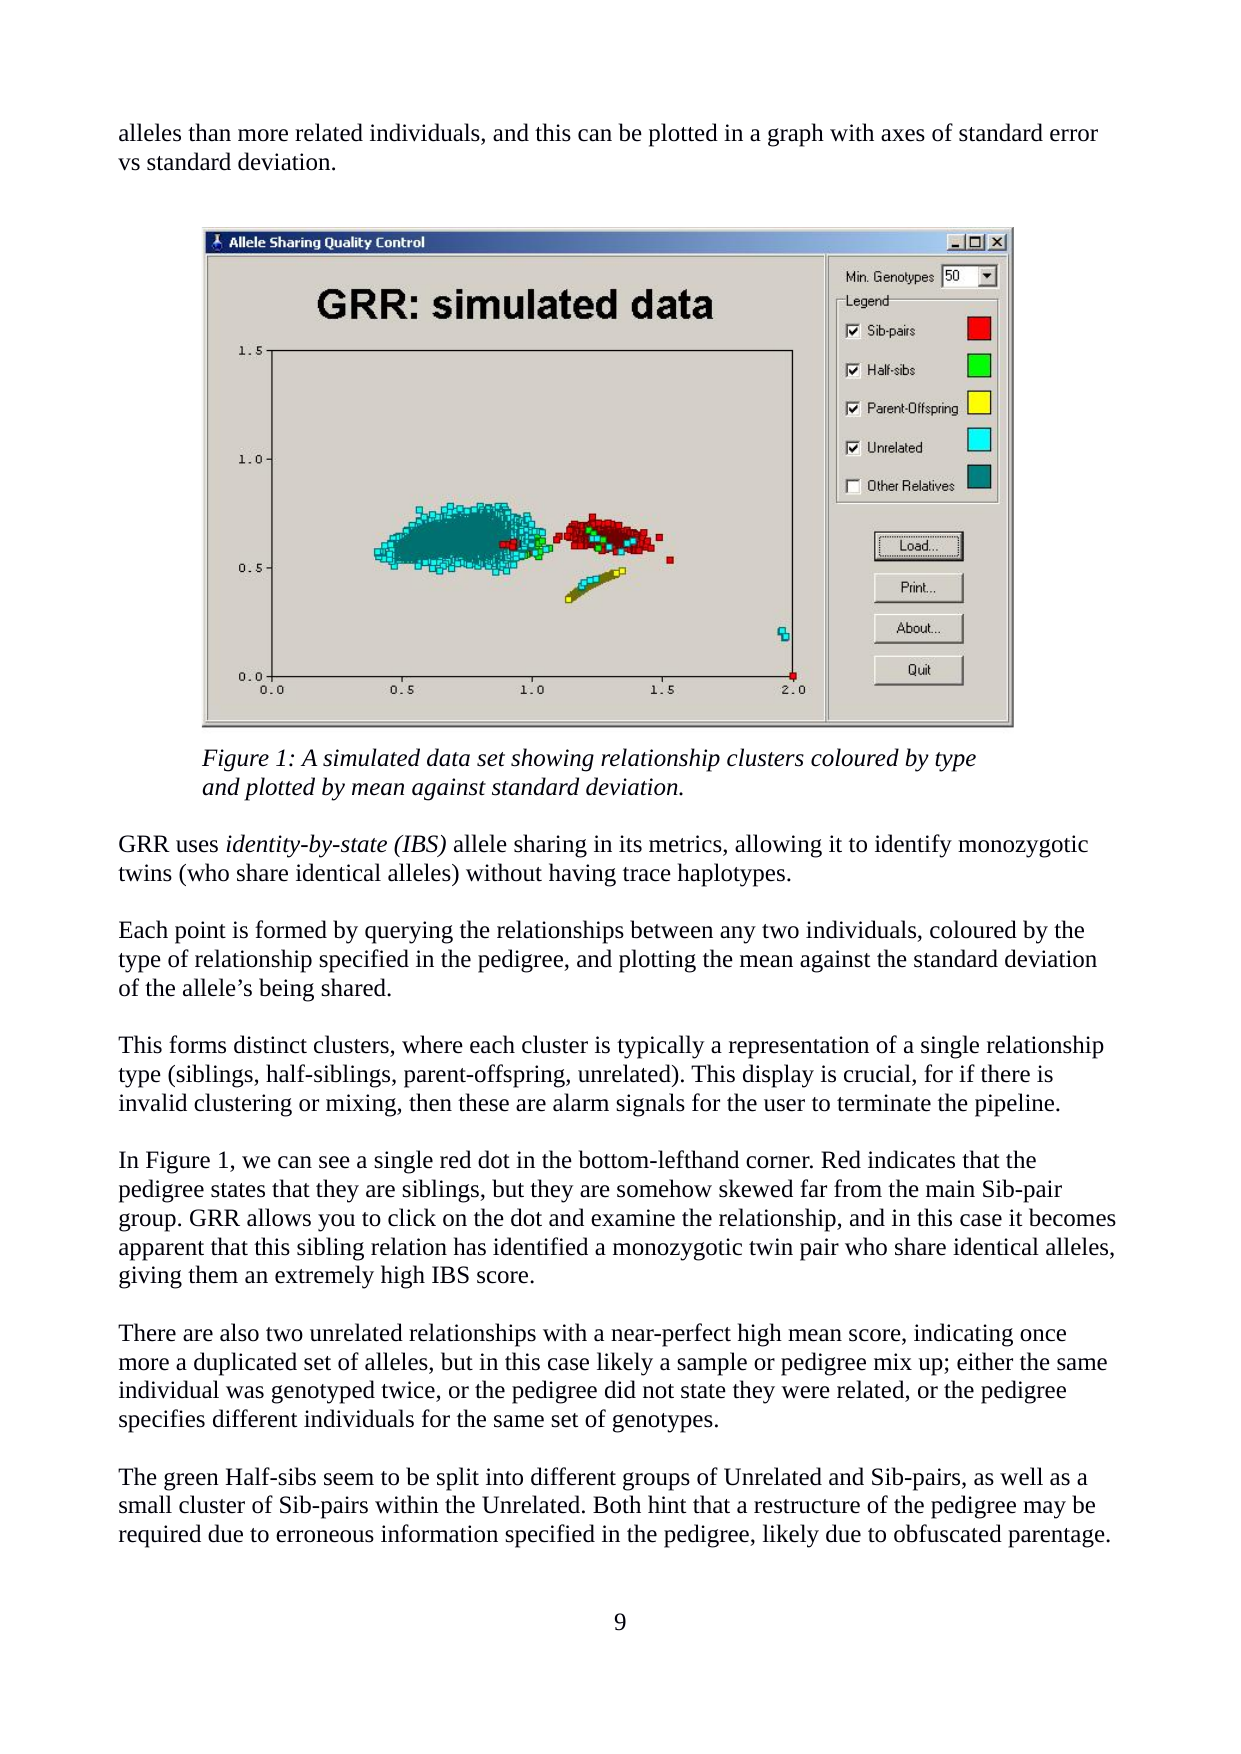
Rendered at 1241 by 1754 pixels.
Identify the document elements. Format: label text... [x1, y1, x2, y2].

text Each point is formed by querying the relationships between any two individuals, coloured by the type of relationship specified in the pedigree, and plotting the mean against the standard deviation of the allele’s being shared. [118, 915, 1122, 1002]
text Figure 1: A simulated data set showing relationship clusters coloured by type and plotted by mean against standard deviation. [202, 743, 1014, 800]
text There are also two unrelated relationships with a near-perfect high mean score, indicating once more a duplicated set of alleles, but in this case likely a sample or pedigree mix up; either the same individual was genotyped twice, or the pedigree did not state they were related, or the pedigree specifies different individuals for the same set of genotypes. [118, 1318, 1122, 1433]
picture [201, 227, 1014, 743]
text GRR uses identity-by-state (IBS) allele sharing in its metrics, allowing it to identify monozygotic twins (who share identical alleles) without having trace haplotypes. [118, 829, 1122, 887]
text alleles than more related individuals, and this can be plotted in a graph with axes of standard error vs standard deviation. [118, 118, 1122, 176]
text The green Half-sibs seem to be split into different groups of Unrelated and Sib-pairs, as well as a small cluster of Sib-pairs within the Unrelated. Both hint that a restructure of the pedigree may be required due to erroneous information specified in the pedigree, likely due to obfuscated parentage. [118, 1462, 1122, 1548]
text In Figure 1, we can see a single red dot in the bottom-lefthand corner. Red indicates that the pedigree states that they are siblings, but they are somehow skewed far from the main Sib-pair group. GRR allows you to click on the dot and examine the relationship, and in this case it becomes apparent that this sibling relation has identified a monozygotic twin pair who share identical alleles, giving them an extremely high IBS score. [118, 1145, 1122, 1289]
text This forms distinct clusters, where each cluster is typically a representation of a single relationship type (siblings, half-siblings, parent-offspring, unrelated). This display is crucial, for if there is invalid clustering or mixing, then these are alarm signals for the user to terminate the pipeline. [118, 1030, 1122, 1117]
